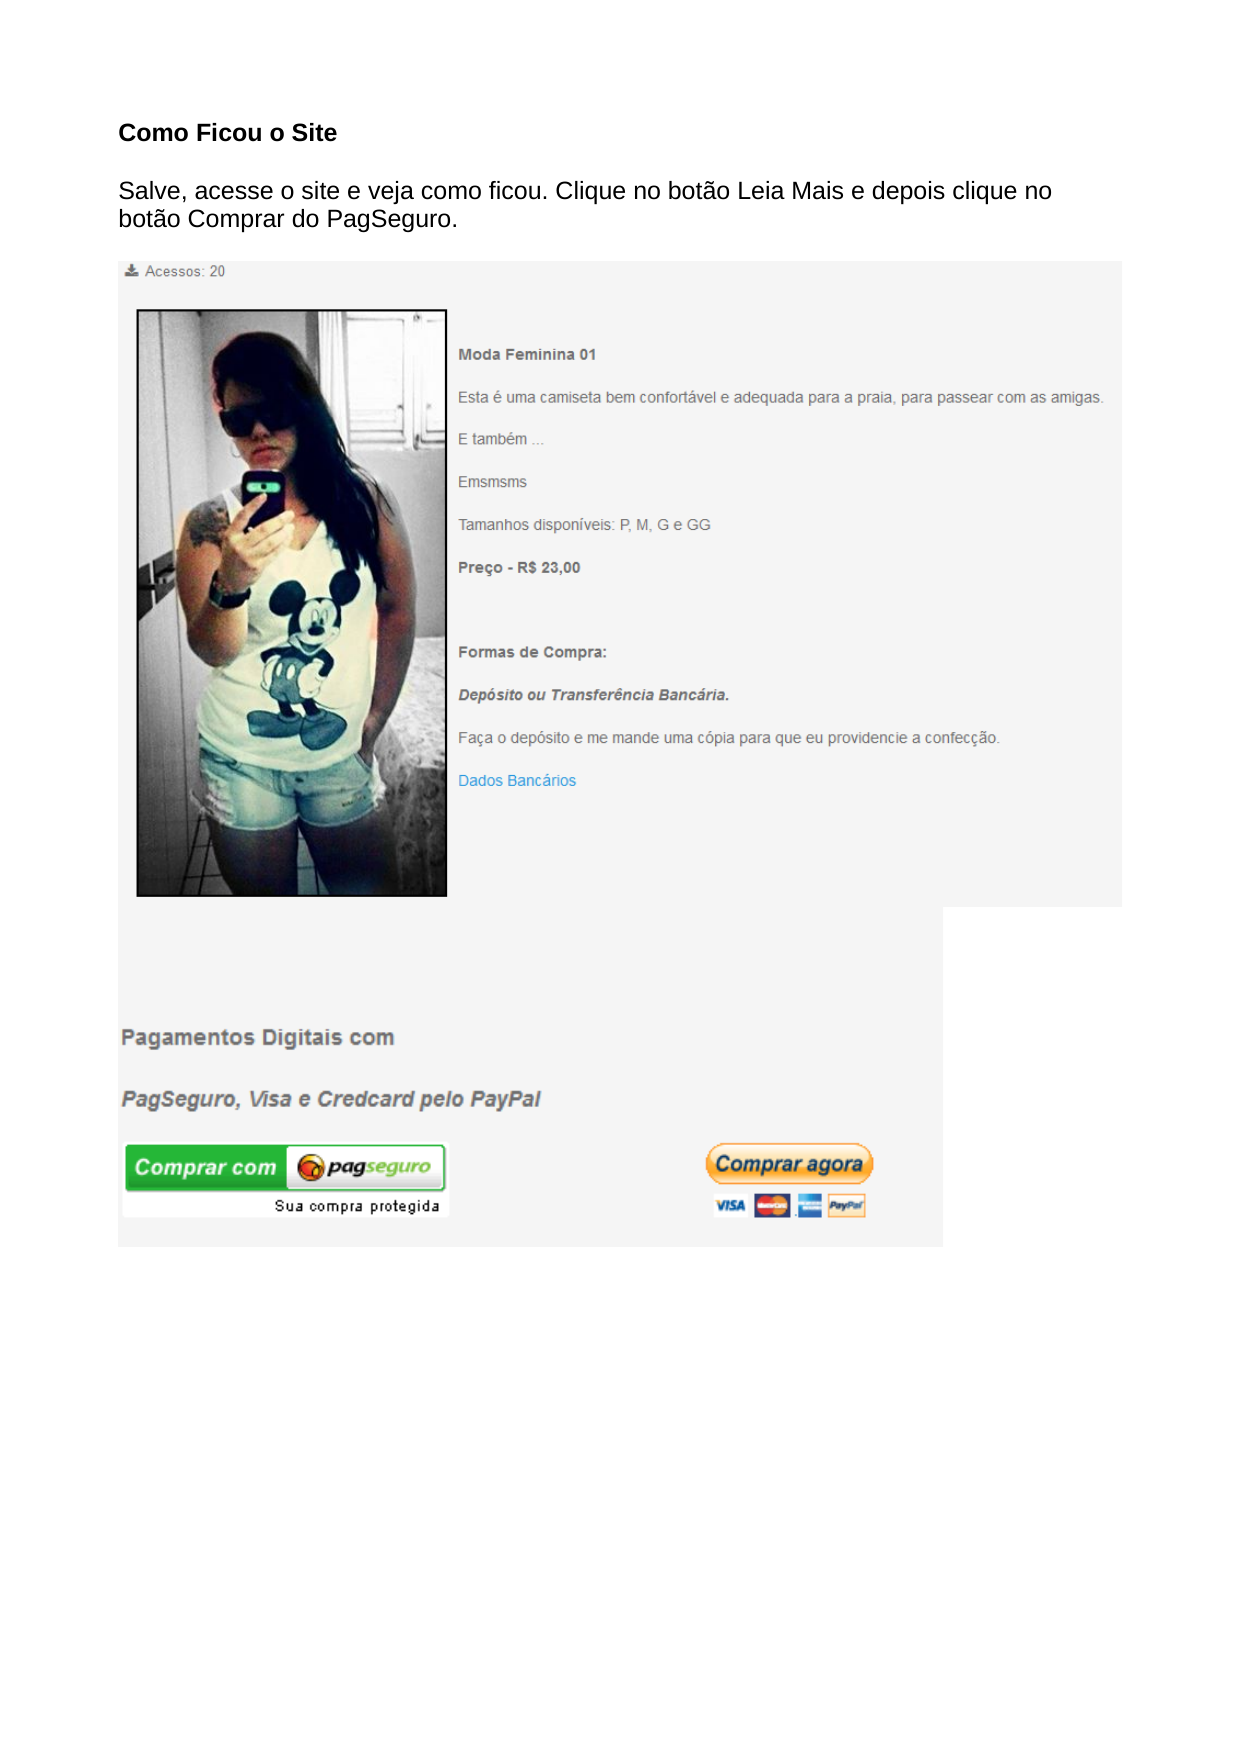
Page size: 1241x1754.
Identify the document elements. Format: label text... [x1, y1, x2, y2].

text Salve, acesse o site e veja como ficou. Clique no botão Leia Mais e depois clique no botão Comprar do PagSeguro. [118, 176, 1122, 233]
text Como Ficou o Site [118, 118, 1122, 147]
